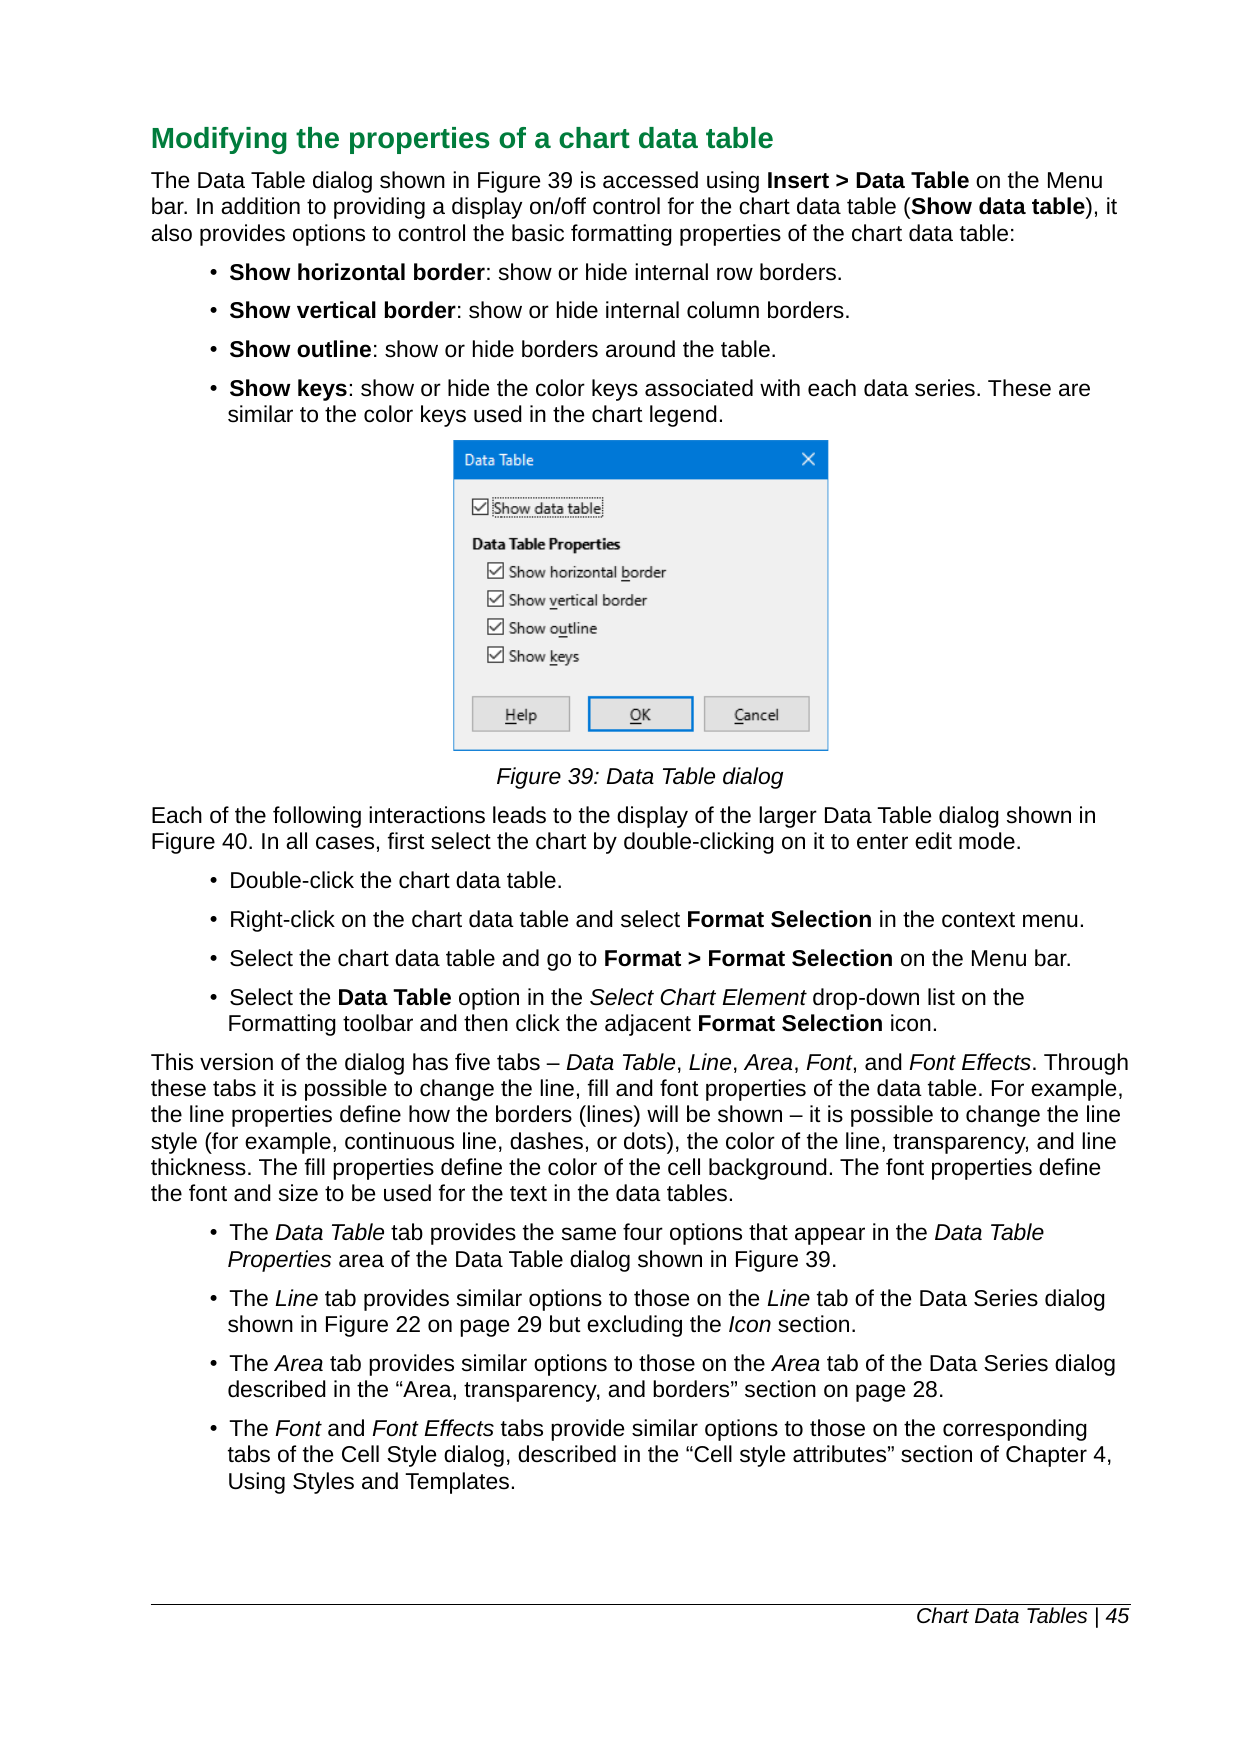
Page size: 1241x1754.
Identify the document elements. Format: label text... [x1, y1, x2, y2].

list Select the Data Table option in the Select Chart Element drop-down list on the Formatting toolbar and then click the adjacent Format Selection icon. [209, 983, 1131, 1036]
list The Data Table tab provides the same four options that appear in the Data Table Properties area of the Data Table dialog shown in Figure 39. [209, 1219, 1131, 1272]
list The Line tab provides similar options to those on the Line tab of the Data Series dialog shown in Figure 22 on page 29 but excluding the Icon section. [209, 1284, 1131, 1337]
list Right-click on the chart data table and select Format Selection in the context menu. [209, 906, 1131, 932]
list Show keys: show or hide the color keys associated with each data series. These are similar to the color keys used in the chart legend. [209, 375, 1131, 428]
list Show outline: show or hide borders around the table. [209, 336, 1131, 363]
list Show vertical border: show or hide internal column borders. [209, 297, 1131, 324]
list Show horizontal border: show or hide internal row borders. [209, 258, 1131, 285]
list The Font and Font Effects tabs provide similar options to those on the corresponding tabs of the Cell Style dialog, described in the “Cell style attributes” section of Chapter 4, Using Styles and Templates. [209, 1415, 1131, 1494]
list The Data Table dialog shown in Figure 39 is accessed using Insert > Data Table on the Menu bar. In addition to providing a display on/off control for the chart data table (Show data table), it also provides options to control the basic formatting properties of the chart data table: [151, 167, 1131, 246]
list Select the chart data table and go to Format > Format Selection on the Menu bar. [209, 944, 1131, 971]
picture [453, 440, 829, 751]
text Figure 39: Data Table dialog [453, 763, 828, 789]
list Each of the following interactions leads to the display of the larger Data Table dialog shown in Figure 40. In all cases, first select the chart by double-clicking on it to enter edit mode. [151, 802, 1131, 854]
list Double-click the chart data table. [209, 867, 1131, 893]
list This version of the dialog has five tabs – Data Table, Line, Area, Font, and Font Effects. Through these tabs it is possible to change the line, fill and font properties of the data table. For example, the line properties define how the borders (lines) will be shown – it is possible to change the line style (for example, continuous line, dashes, or dots), the color of the line, transparency, and line thickness. The fill properties define the color of the cell background. The font properties define the font and size to be used for the text in the data tables. [151, 1049, 1131, 1207]
list The Area tab provides similar options to those on the Area tab of the Data Series dialog described in the “Area, transparency, and borders” section on page 28. [209, 1350, 1131, 1402]
subtitle Modifying the properties of a chart data table [151, 121, 1131, 154]
